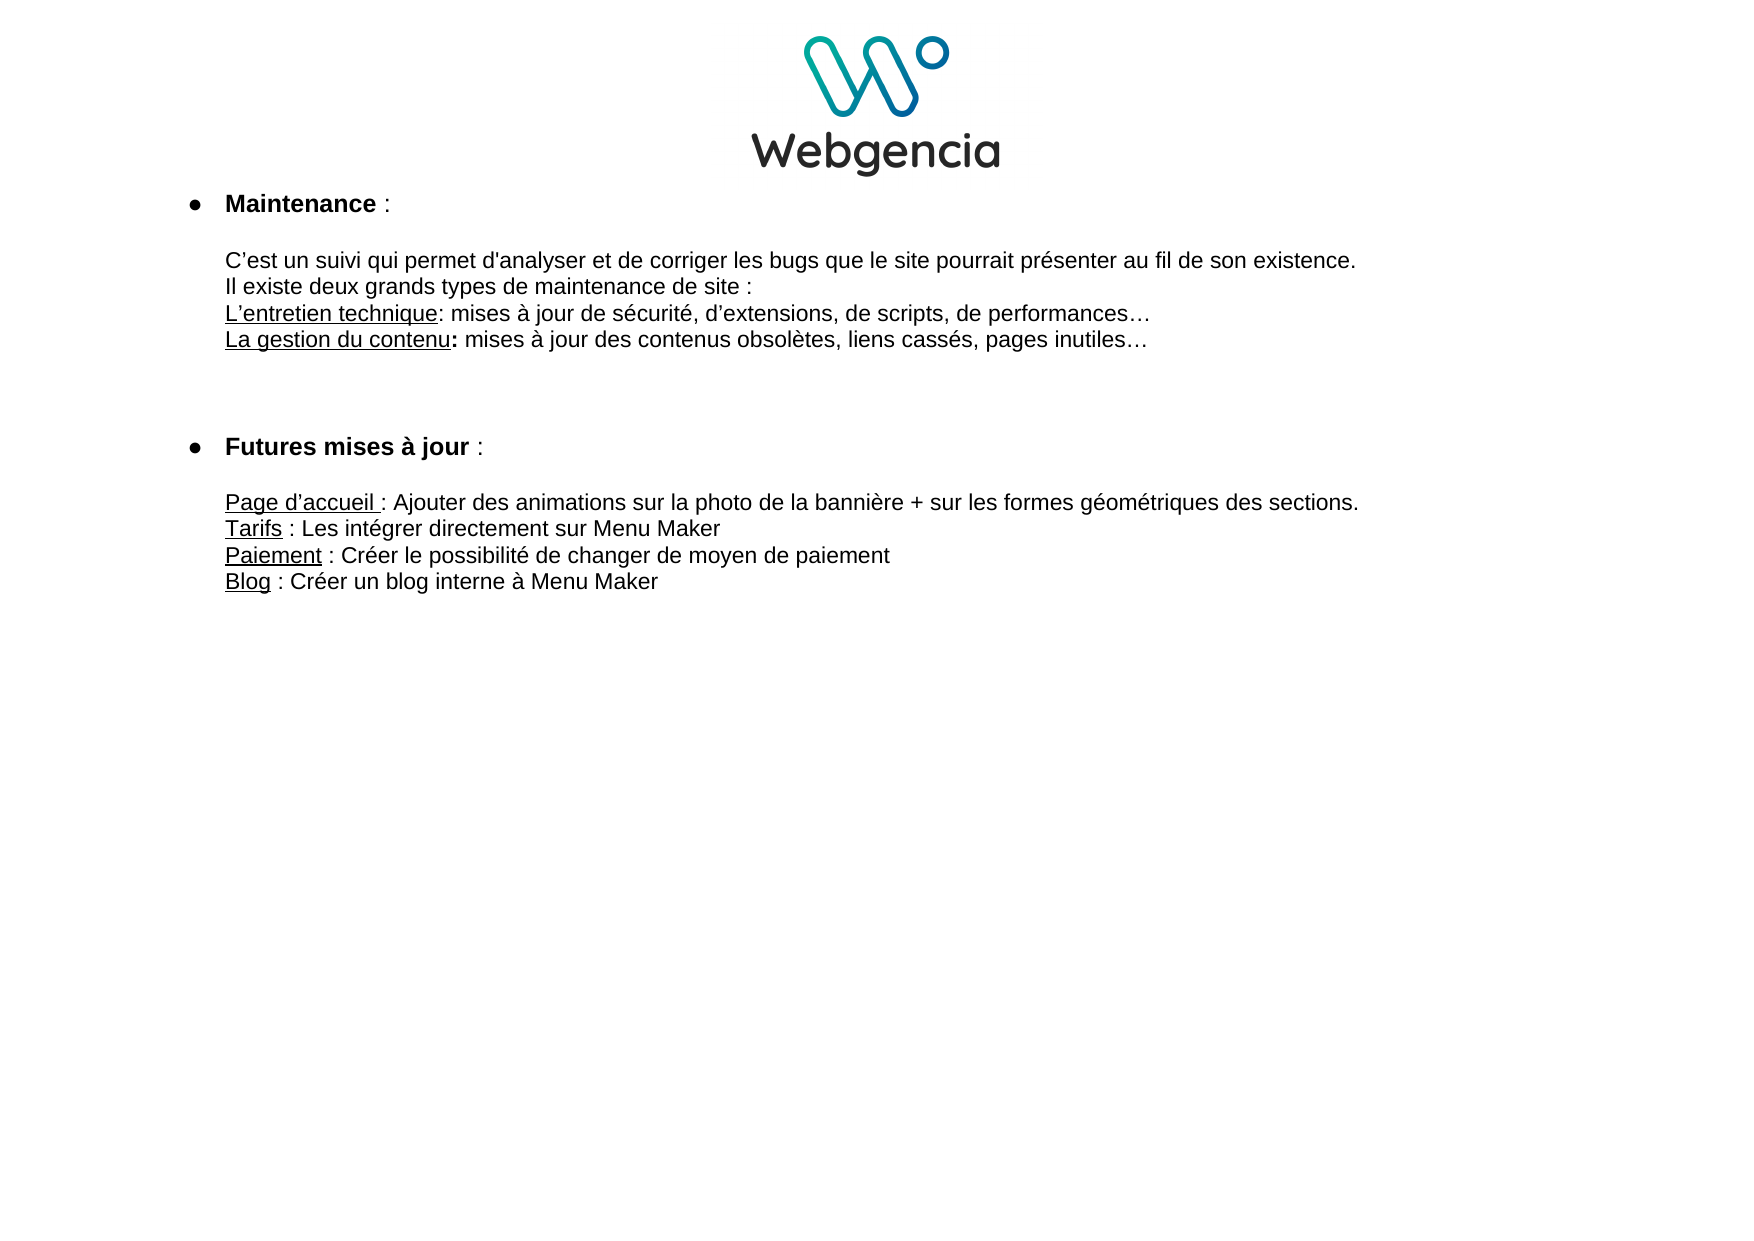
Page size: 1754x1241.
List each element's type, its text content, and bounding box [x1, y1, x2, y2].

text Tarifs : Les intégrer directement sur Menu Maker [187, 515, 1604, 542]
text Page d’accueil : Ajouter des animations sur la photo de la bannière + sur les formes géométriques des sections. [187, 489, 1604, 515]
text Il existe deux grands types de maintenance de site : [150, 273, 1604, 300]
text La gestion du contenu: mises à jour des contenus obsolètes, liens cassés, pages inutiles… [150, 326, 1604, 352]
list Futures mises à jour : [187, 431, 1604, 460]
text L’entretien technique: mises à jour de sécurité, d’extensions, de scripts, de performances… [150, 300, 1604, 326]
text Blog : Créer un blog interne à Menu Maker [187, 568, 1604, 594]
text C’est un suivi qui permet d'analyser et de corriger les bugs que le site pourrait présenter au fil de son existence. [150, 247, 1604, 273]
text Paiement : Créer le possibilité de changer de moyen de paiement [187, 542, 1604, 568]
picture [710, 23, 1043, 150]
list Maintenance : [187, 150, 1604, 218]
